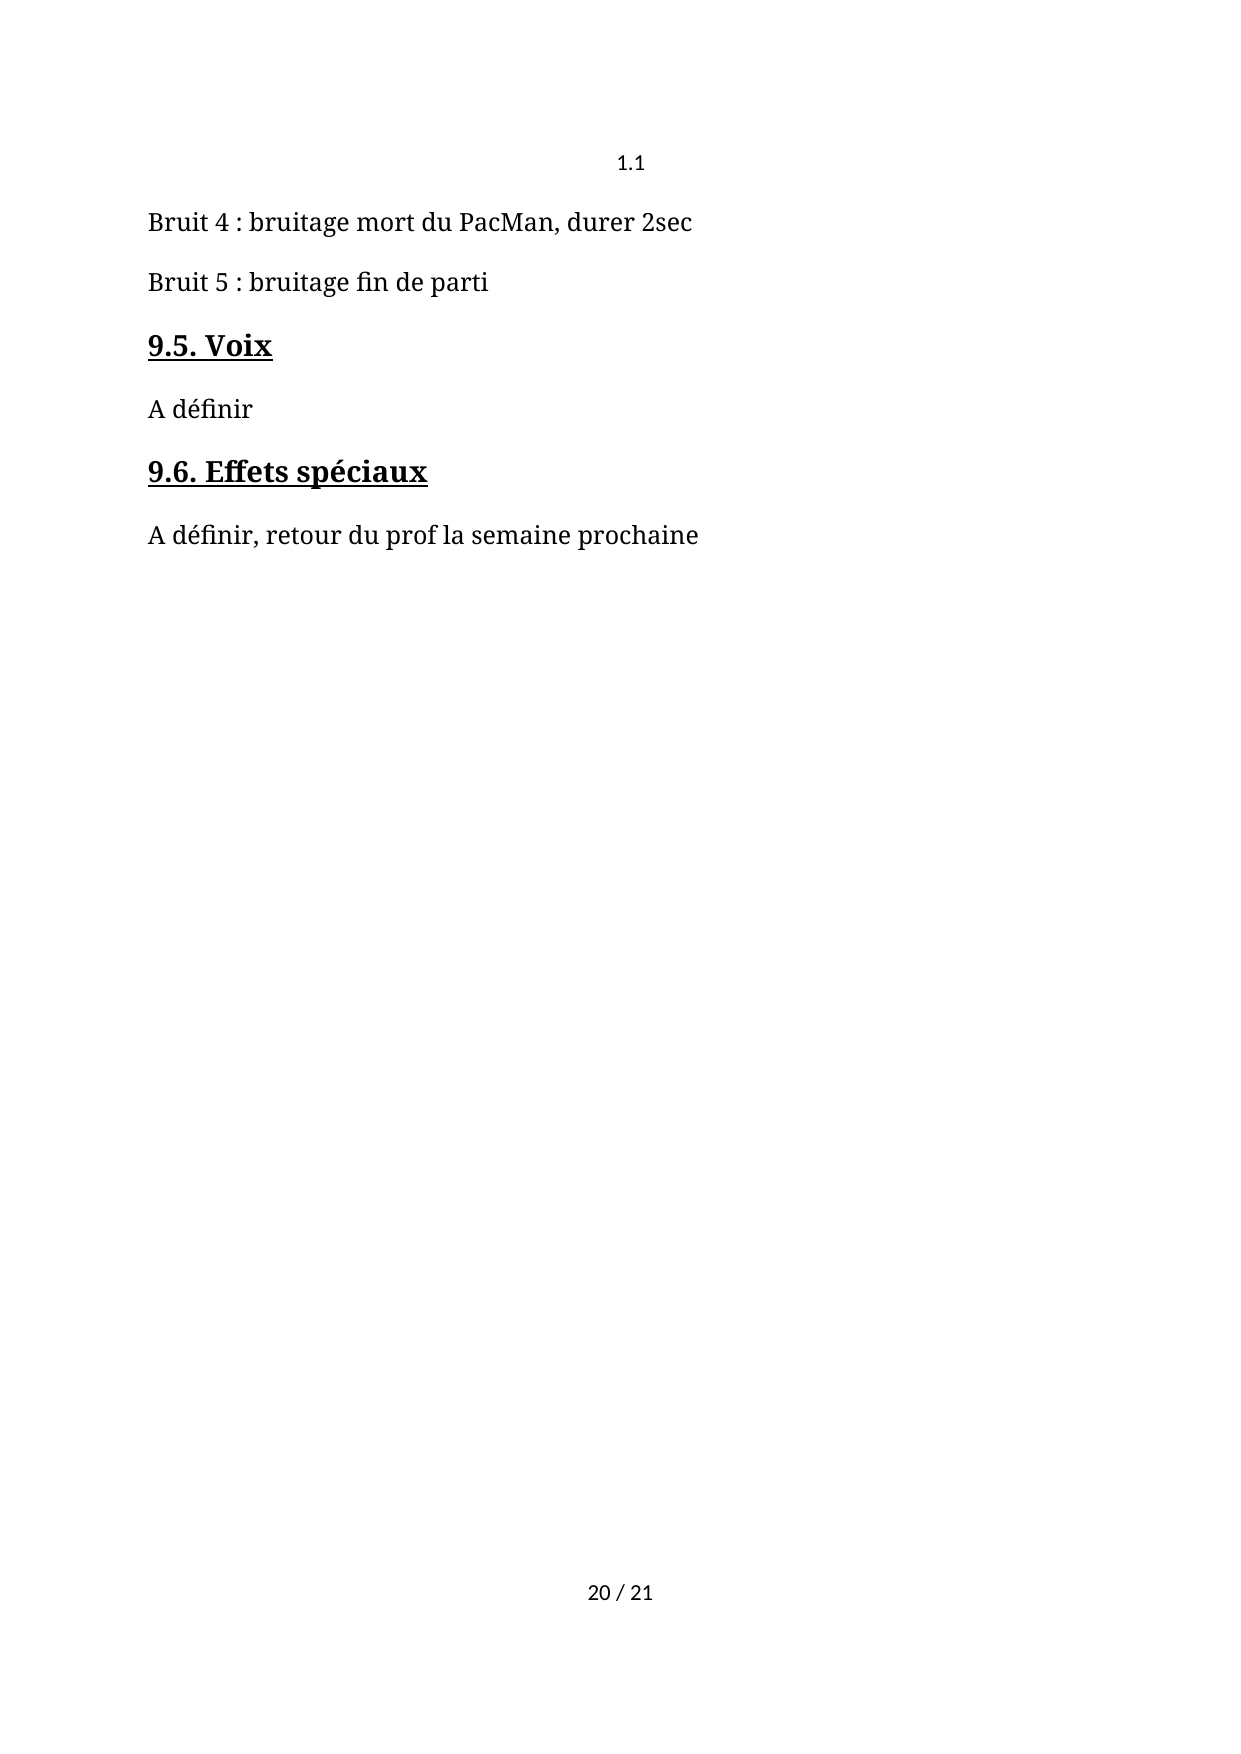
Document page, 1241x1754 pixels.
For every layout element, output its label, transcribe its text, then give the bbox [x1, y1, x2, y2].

text A définir [148, 392, 1093, 426]
text 9.6. Effets spéciaux [148, 452, 1093, 491]
text A définir, retour du prof la semaine prochaine [148, 518, 1093, 552]
text Bruit 4 : bruitage mort du PacMan, durer 2sec [148, 205, 1093, 239]
text Bruit 5 : bruitage fin de parti [148, 265, 1093, 299]
text 9.5. Voix [148, 325, 1093, 365]
